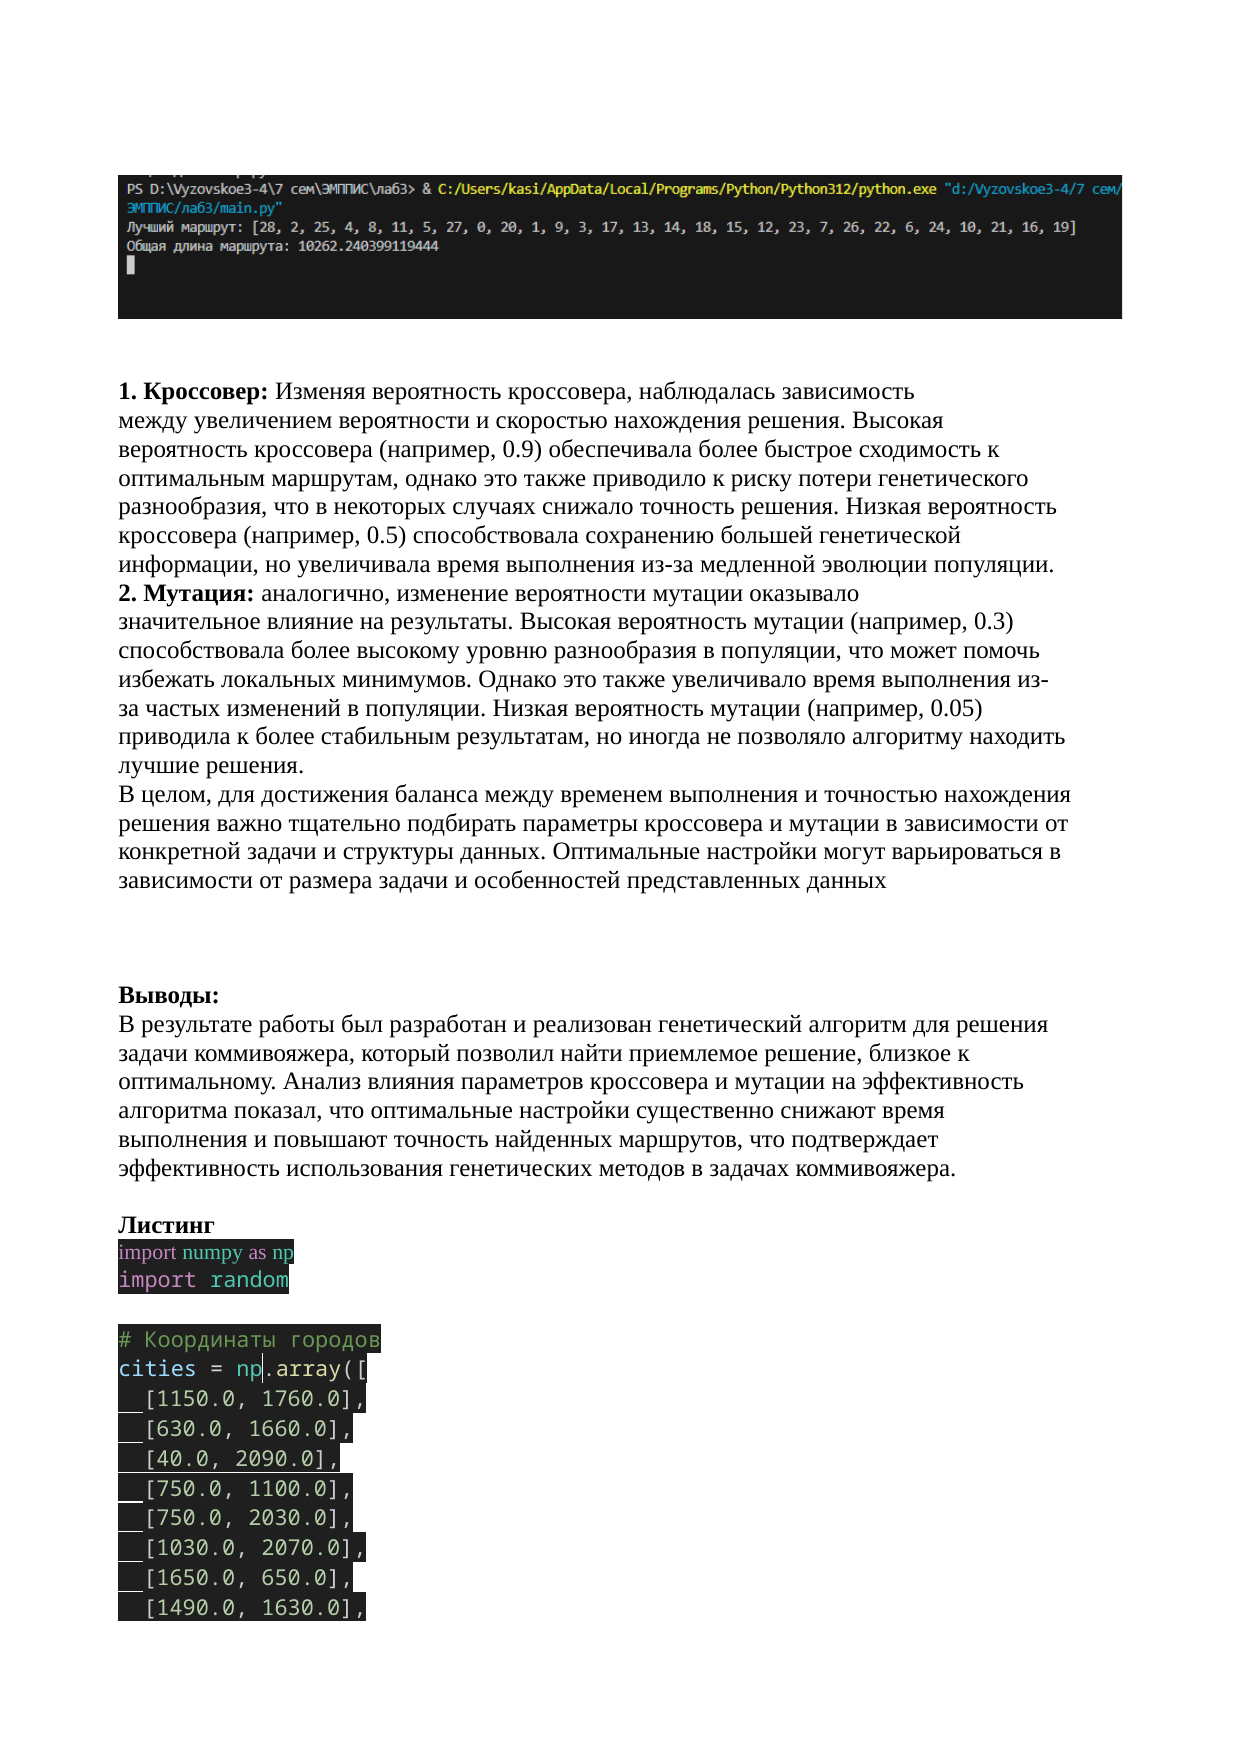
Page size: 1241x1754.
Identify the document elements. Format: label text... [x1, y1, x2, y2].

text эффективность использования генетических методов в задачах коммивояжера. [118, 1153, 1122, 1181]
text выполнения и повышают точность найденных маршрутов, что подтверждает [118, 1124, 1122, 1153]
text приводила к более стабильным результатам, но иногда не позволяло алгоритму находить [118, 721, 1122, 750]
text избежать локальных минимумов. Однако это также увеличивало время выполнения из- [118, 664, 1122, 693]
text оптимальному. Анализ влияния параметров кроссовера и мутации на эффективность [118, 1066, 1122, 1095]
text [750.0, 2030.0], [118, 1502, 1122, 1532]
text вероятность кроссовера (например, 0.9) обеспечивала более быстрое сходимость к [118, 434, 1122, 463]
picture [118, 175, 1123, 319]
text [1650.0, 650.0], [118, 1562, 1122, 1592]
text лучшие решения. [118, 750, 1122, 779]
text # Координаты городов [118, 1323, 1122, 1353]
text [750.0, 1100.0], [118, 1472, 1122, 1502]
text [1490.0, 1630.0], [118, 1592, 1122, 1621]
text [630.0, 1660.0], [118, 1413, 1122, 1443]
text за частых изменений в популяции. Низкая вероятность мутации (например, 0.05) [118, 693, 1122, 721]
text кроссовера (например, 0.5) способствовала сохранению большей генетической [118, 520, 1122, 549]
text В результате работы был разработан и реализован генетический алгоритм для решения [118, 1009, 1122, 1038]
text значительное влияние на результаты. Высокая вероятность мутации (например, 0.3) [118, 606, 1122, 635]
text оптимальным маршрутам, однако это также приводило к риску потери генетического [118, 463, 1122, 491]
text В целом, для достижения баланса между временем выполнения и точностью нахождения [118, 779, 1122, 808]
text 1. Кроссовер: Изменяя вероятность кроссовера, наблюдалась зависимость [118, 319, 1122, 405]
text [40.0, 2090.0], [118, 1443, 1122, 1472]
text способствовала более высокому уровню разнообразия в популяции, что может помочь [118, 635, 1122, 664]
text между увеличением вероятности и скоростью нахождения решения. Высокая [118, 405, 1122, 434]
text решения важно тщательно подбирать параметры кроссовера и мутации в зависимости от [118, 808, 1122, 836]
text [1030.0, 2070.0], [118, 1532, 1122, 1562]
text зависимости от размера задачи и особенностей представленных данных [118, 865, 1122, 980]
text Листинг import numpy as np [118, 1210, 1122, 1264]
text [1150.0, 1760.0], [118, 1383, 1122, 1413]
text информации, но увеличивала время выполнения из-за медленной эволюции популяции. [118, 549, 1122, 578]
text Выводы: [118, 980, 1122, 1009]
text 2. Мутация: аналогично, изменение вероятности мутации оказывало [118, 578, 1122, 606]
text разнообразия, что в некоторых случаях снижало точность решения. Низкая вероятность [118, 491, 1122, 520]
text задачи коммивояжера, который позволил найти приемлемое решение, близкое к [118, 1038, 1122, 1066]
text import random [118, 1264, 1122, 1294]
text cities = np.array([ [118, 1353, 1122, 1383]
text конкретной задачи и структуры данных. Оптимальные настройки могут варьироваться в [118, 836, 1122, 865]
text алгоритма показал, что оптимальные настройки существенно снижают время [118, 1095, 1122, 1124]
